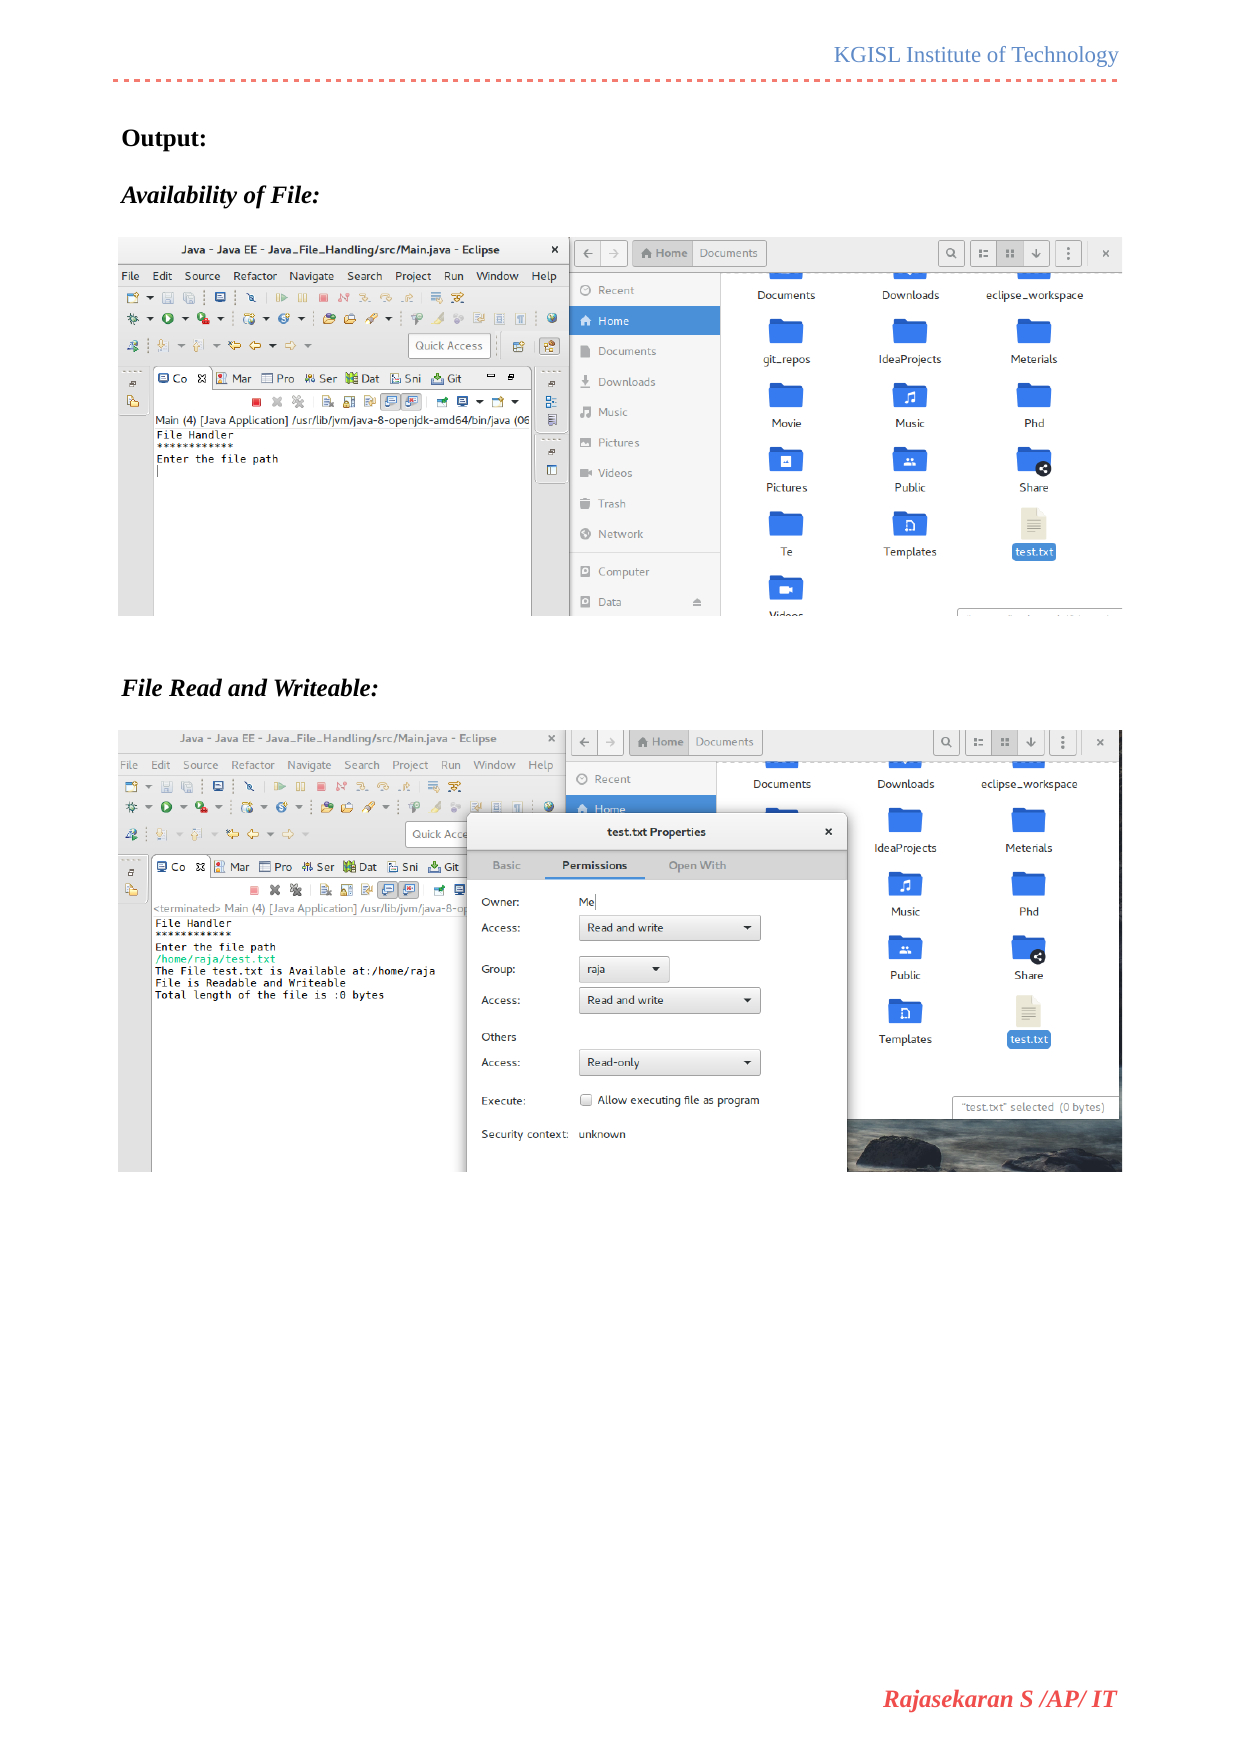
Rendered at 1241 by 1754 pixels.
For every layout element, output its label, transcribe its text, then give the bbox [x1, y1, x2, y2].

picture [118, 237, 1123, 616]
text Availability of File: [121, 180, 1119, 209]
text Output: [121, 123, 1119, 152]
picture [118, 730, 1123, 1172]
text File Read and Writeable: [121, 673, 1119, 702]
